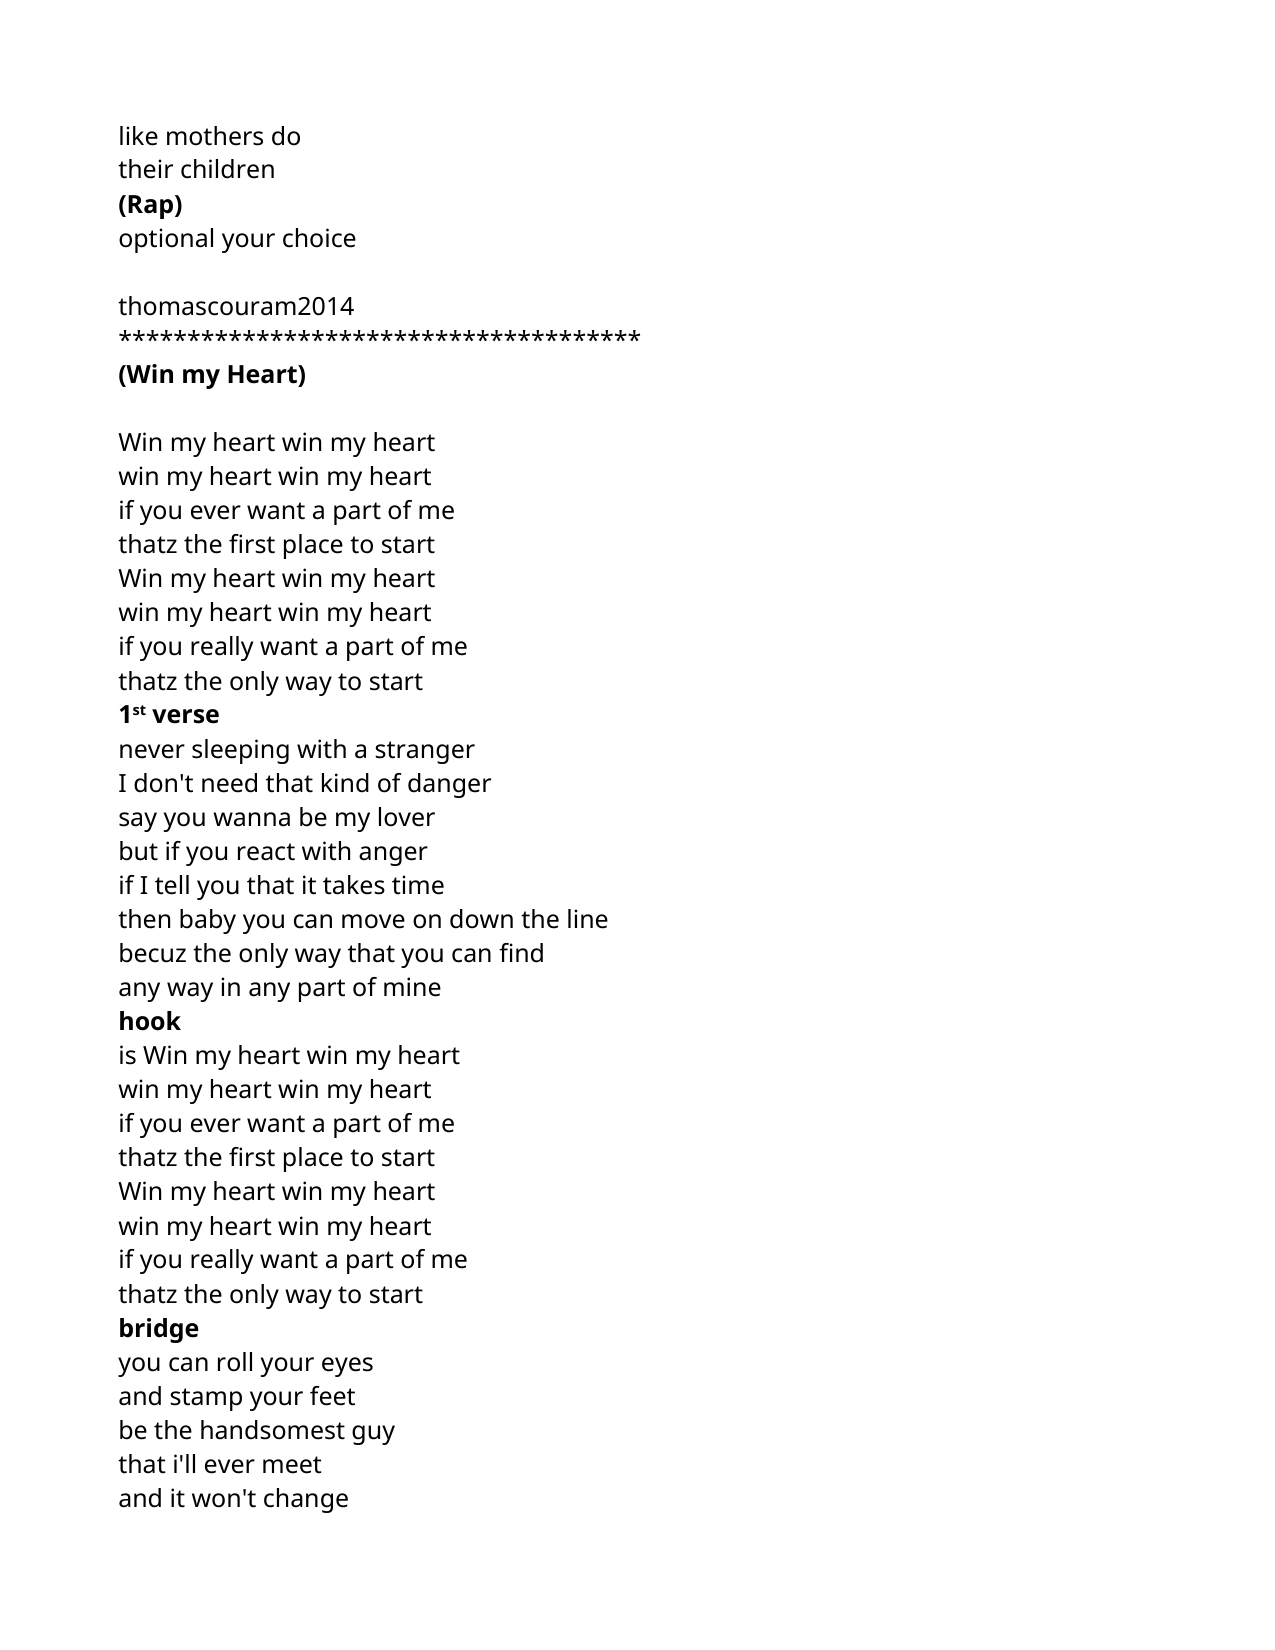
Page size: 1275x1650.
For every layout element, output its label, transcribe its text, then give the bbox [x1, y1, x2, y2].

text like mothers do [118, 118, 1157, 152]
text (Rap) [118, 186, 1157, 220]
text Win my heart win my heart [118, 425, 1157, 459]
text win my heart win my heart [118, 595, 1157, 629]
text becuz the only way that you can find [118, 936, 1157, 970]
text Win my heart win my heart [118, 1174, 1157, 1208]
text say you wanna be my lover [118, 799, 1157, 833]
text thomascouram2014 [118, 288, 1157, 322]
text that i'll ever meet [118, 1447, 1157, 1481]
text be the handsomest guy [118, 1412, 1157, 1447]
text any way in any part of mine [118, 970, 1157, 1004]
text if you really want a part of me [118, 629, 1157, 663]
text their children [118, 152, 1157, 186]
text bridge [118, 1310, 1157, 1344]
text if I tell you that it takes time [118, 867, 1157, 902]
text thatz the first place to start [118, 527, 1157, 561]
text you can roll your eyes [118, 1344, 1157, 1378]
text if you ever want a part of me [118, 1106, 1157, 1140]
text win my heart win my heart [118, 1208, 1157, 1242]
text thatz the only way to start [118, 663, 1157, 697]
text thatz the only way to start [118, 1276, 1157, 1310]
text ************************************** [118, 322, 1157, 357]
text never sleeping with a stranger [118, 731, 1157, 765]
text then baby you can move on down the line [118, 902, 1157, 936]
text thatz the first place to start [118, 1140, 1157, 1174]
text win my heart win my heart [118, 1072, 1157, 1106]
text but if you react with anger [118, 833, 1157, 867]
text if you ever want a part of me [118, 493, 1157, 527]
text (Win my Heart) [118, 357, 1157, 391]
text if you really want a part of me [118, 1242, 1157, 1276]
text is Win my heart win my heart [118, 1038, 1157, 1072]
text win my heart win my heart [118, 459, 1157, 493]
text optional your choice [118, 220, 1157, 254]
text and it won't change [118, 1481, 1157, 1515]
text and stamp your feet [118, 1378, 1157, 1412]
text Win my heart win my heart [118, 561, 1157, 595]
text hook [118, 1004, 1157, 1038]
text 1st verse [118, 697, 1157, 731]
text I don't need that kind of danger [118, 765, 1157, 799]
